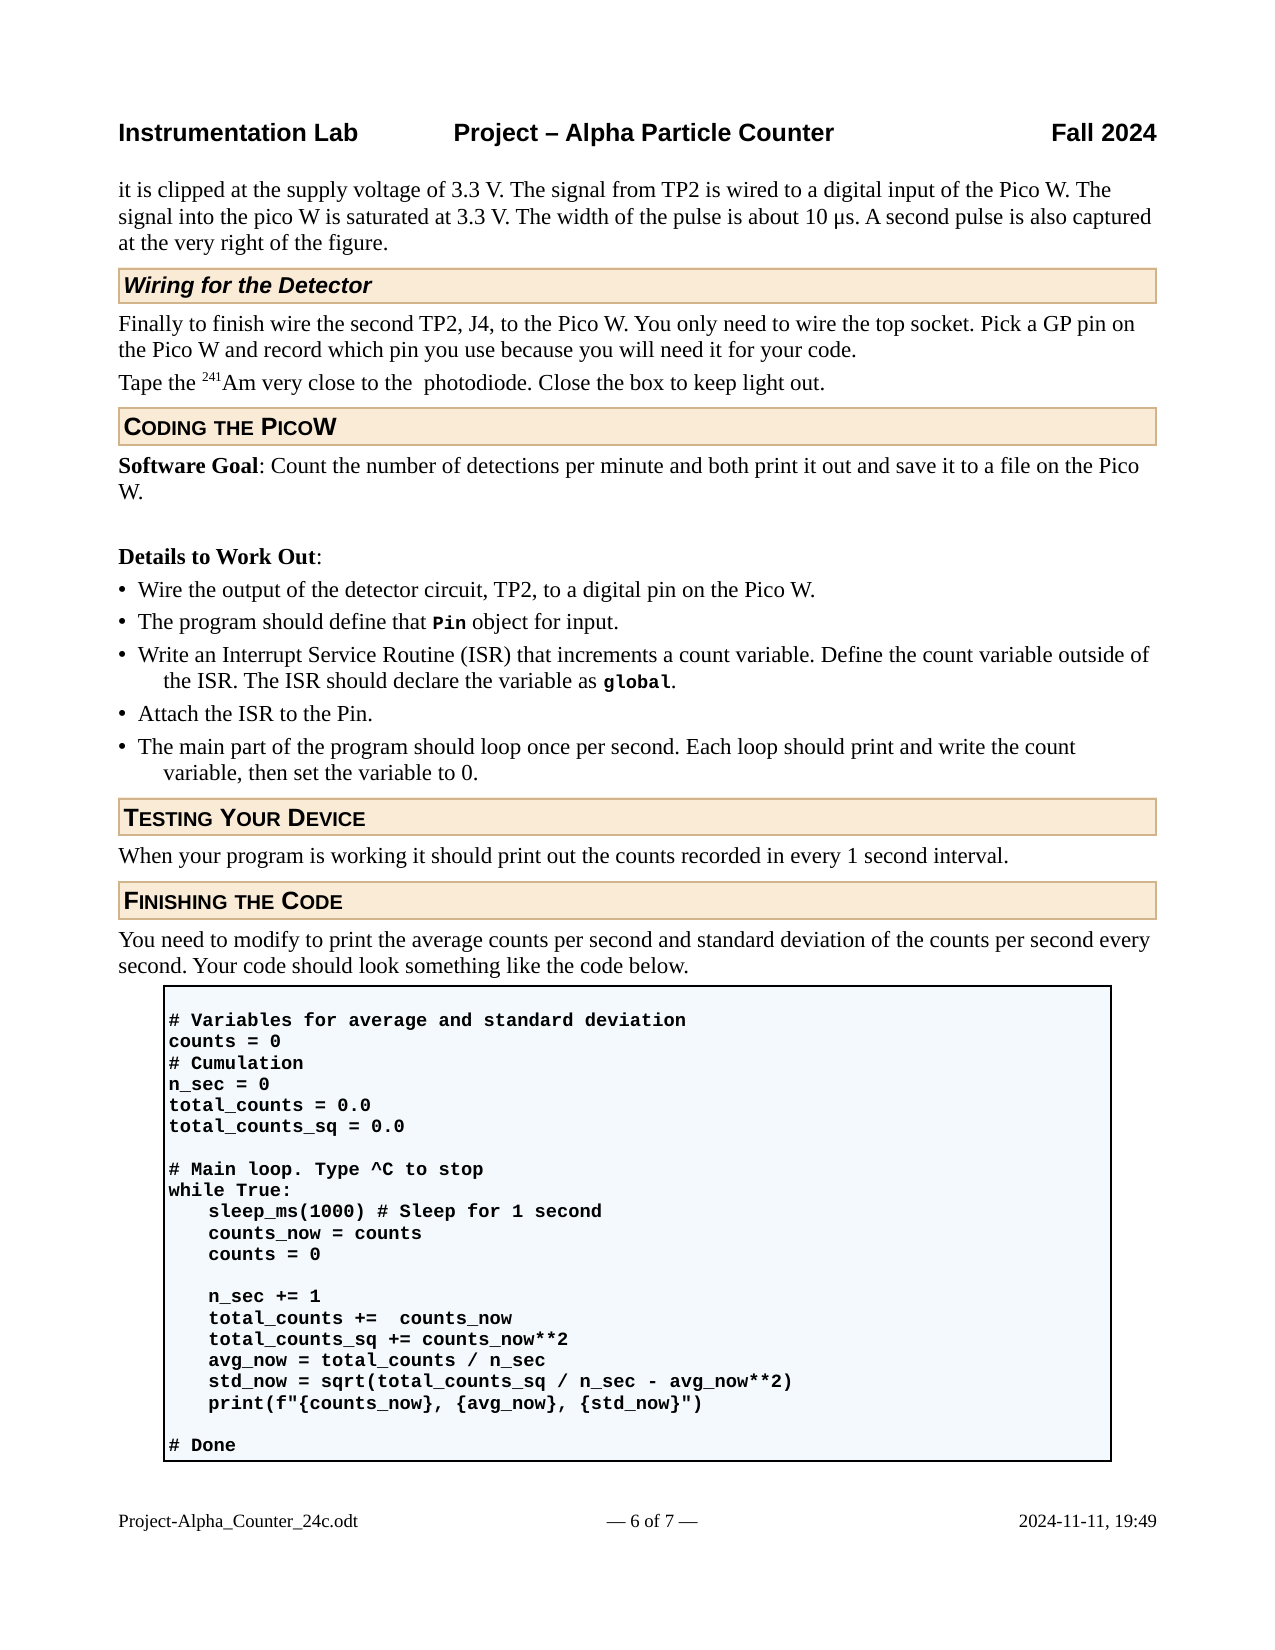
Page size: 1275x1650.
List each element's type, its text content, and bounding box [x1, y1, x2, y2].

text n_sec += 1 [165, 1282, 1110, 1303]
text n_sec = 0 [165, 1069, 1110, 1091]
text Software Goal: Count the number of detections per minute and both print it out and save it to a file on the Pico W. [118, 452, 1157, 505]
text Tape the 241Am very close to the photodiode. Close the box to keep light out. [118, 369, 1157, 395]
text # Done [165, 1431, 1110, 1460]
text total_counts += counts_now [165, 1303, 1110, 1324]
text print(f"{counts_now}, {avg_now}, {std_now}") [165, 1388, 1110, 1409]
subtitle Wiring for the Detector [120, 270, 1155, 302]
text counts = 0 [165, 1027, 1110, 1048]
list The program should define that Pin object for input. [118, 608, 1157, 635]
text Details to Work Out: [118, 543, 1157, 569]
text # Main loop. Type ^C to stop [165, 1154, 1110, 1176]
text while True: [165, 1176, 1110, 1197]
list Wire the output of the detector circuit, TP2, to a digital pin on the Pico W. [118, 576, 1157, 602]
text Finally to finish wire the second TP2, J4, to the Pico W. You only need to wire the top socket. Pick a GP pin on the Pico W and record which pin you use because you will need it for your code. [118, 310, 1157, 363]
text it is clipped at the supply voltage of 3.3 V. The signal from TP2 is wired to a digital input of the Pico W. The signal into the pico W is saturated at 3.3 V. The width of the pulse is about 10 μs. A second pulse is also captured at the very right of the figure. [118, 176, 1157, 255]
list Write an Interrupt Service Routine (ISR) that increments a count variable. Define the count variable outside of the ISR. The ISR should declare the variable as global. [118, 641, 1157, 694]
text total_counts = 0.0 [165, 1091, 1110, 1112]
text # Variables for average and standard deviation [165, 1006, 1110, 1027]
text When your program is working it should print out the counts recorded in every 1 second interval. [118, 842, 1157, 869]
text counts = 0 [165, 1239, 1110, 1260]
subtitle Coding the PicoW [120, 409, 1155, 444]
text total_counts_sq += counts_now**2 [165, 1324, 1110, 1346]
text You need to modify to print the average counts per second and standard deviation of the counts per second every second. Your code should look something like the code below. [118, 926, 1157, 978]
text avg_now = total_counts / n_sec [165, 1346, 1110, 1367]
list The main part of the program should loop once per second. Each loop should print and write the count variable, then set the variable to 0. [118, 733, 1157, 786]
text total_counts_sq = 0.0 [165, 1112, 1110, 1133]
subtitle Finishing the Code [120, 883, 1155, 918]
text # Cumulation [165, 1048, 1110, 1069]
text std_now = sqrt(total_counts_sq / n_sec - avg_now**2) [165, 1367, 1110, 1388]
list Attach the ISR to the Pin. [118, 700, 1157, 727]
text counts_now = counts [165, 1218, 1110, 1239]
subtitle Testing Your Device [120, 800, 1155, 834]
text sleep_ms(1000) # Sleep for 1 second [165, 1197, 1110, 1218]
